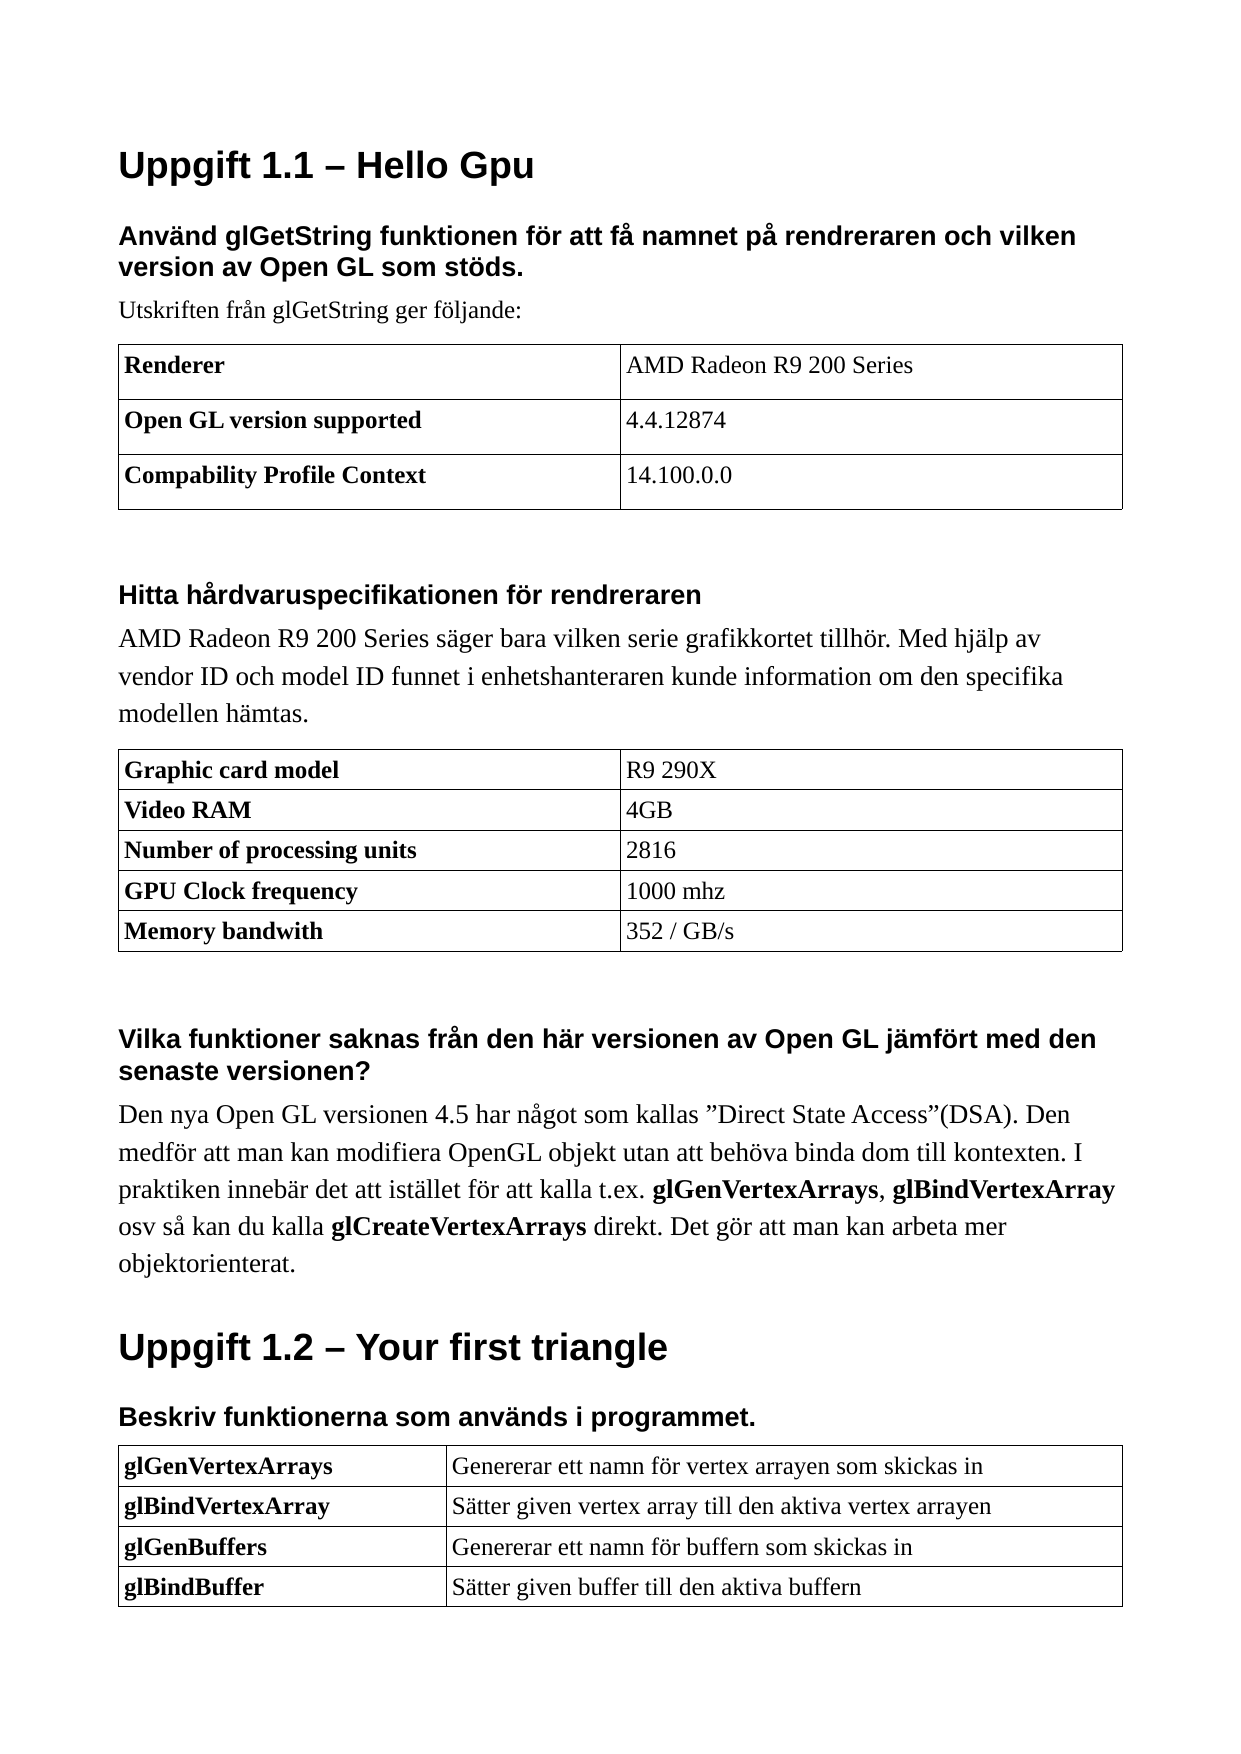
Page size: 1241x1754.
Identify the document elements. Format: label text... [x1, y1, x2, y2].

table_cell Number of processing units [119, 831, 620, 870]
text Den nya Open GL versionen 4.5 har något som kallas ”Direct State Access”(DSA). Den medför att man kan modifiera OpenGL objekt utan att behöva binda dom till kontexten. I praktiken innebär det att istället för att kalla t.ex. glGenVertexArrays, glBindVertexArray osv så kan du kalla glCreateVertexArrays direkt. Det gör att man kan arbeta mer objektorienterat. [118, 1098, 1122, 1279]
table_cell Compability Profile Context [119, 455, 620, 509]
subtitle Uppgift 1.1 – Hello Gpu [118, 143, 1122, 187]
table_cell GPU Clock frequency [119, 871, 620, 910]
table_header glGenVertexArrays [119, 1446, 446, 1486]
table_cell glGenBuffers [119, 1527, 446, 1566]
table_header Genererar ett namn för vertex arrayen som skickas in [447, 1446, 1122, 1486]
text Utskriften från glGetString ger följande: [118, 295, 1122, 324]
table_cell 14.100.0.0 [621, 455, 1122, 509]
table_cell Video RAM [119, 790, 620, 830]
table_cell Genererar ett namn för buffern som skickas in [447, 1527, 1122, 1566]
table_cell 2816 [621, 831, 1122, 870]
subtitle Vilka funktioner saknas från den här versionen av Open GL jämfört med den senaste versionen? [118, 1023, 1122, 1086]
text AMD Radeon R9 200 Series säger bara vilken serie grafikkortet tillhör. Med hjälp av vendor ID och model ID funnet i enhetshanteraren kunde information om den specifika modellen hämtas. [118, 623, 1122, 728]
table_cell glBindBuffer [119, 1567, 446, 1606]
table_cell glBindVertexArray [119, 1487, 446, 1526]
table_cell 4.4.12874 [621, 400, 1122, 454]
subtitle Uppgift 1.2 – Your first triangle [118, 1324, 1122, 1368]
table_cell 1000 mhz [621, 871, 1122, 910]
table_cell 4GB [621, 790, 1122, 830]
table_cell Memory bandwith [119, 911, 620, 951]
table_header Renderer [119, 345, 620, 399]
subtitle Använd glGetString funktionen för att få namnet på rendreraren och vilken version av Open GL som stöds. [118, 220, 1122, 283]
table_cell Open GL version supported [119, 400, 620, 454]
table_cell Sätter given buffer till den aktiva buffern [447, 1567, 1122, 1606]
table_cell 352 / GB/s [621, 911, 1122, 951]
table_header R9 290X [621, 750, 1122, 789]
subtitle Beskriv funktionerna som används i programmet. [118, 1401, 1122, 1433]
table_header Graphic card model [119, 750, 620, 789]
table_header AMD Radeon R9 200 Series [621, 345, 1122, 399]
subtitle Hitta hårdvaruspecifikationen för rendreraren [118, 579, 1122, 610]
table_cell Sätter given vertex array till den aktiva vertex arrayen [447, 1487, 1122, 1526]
